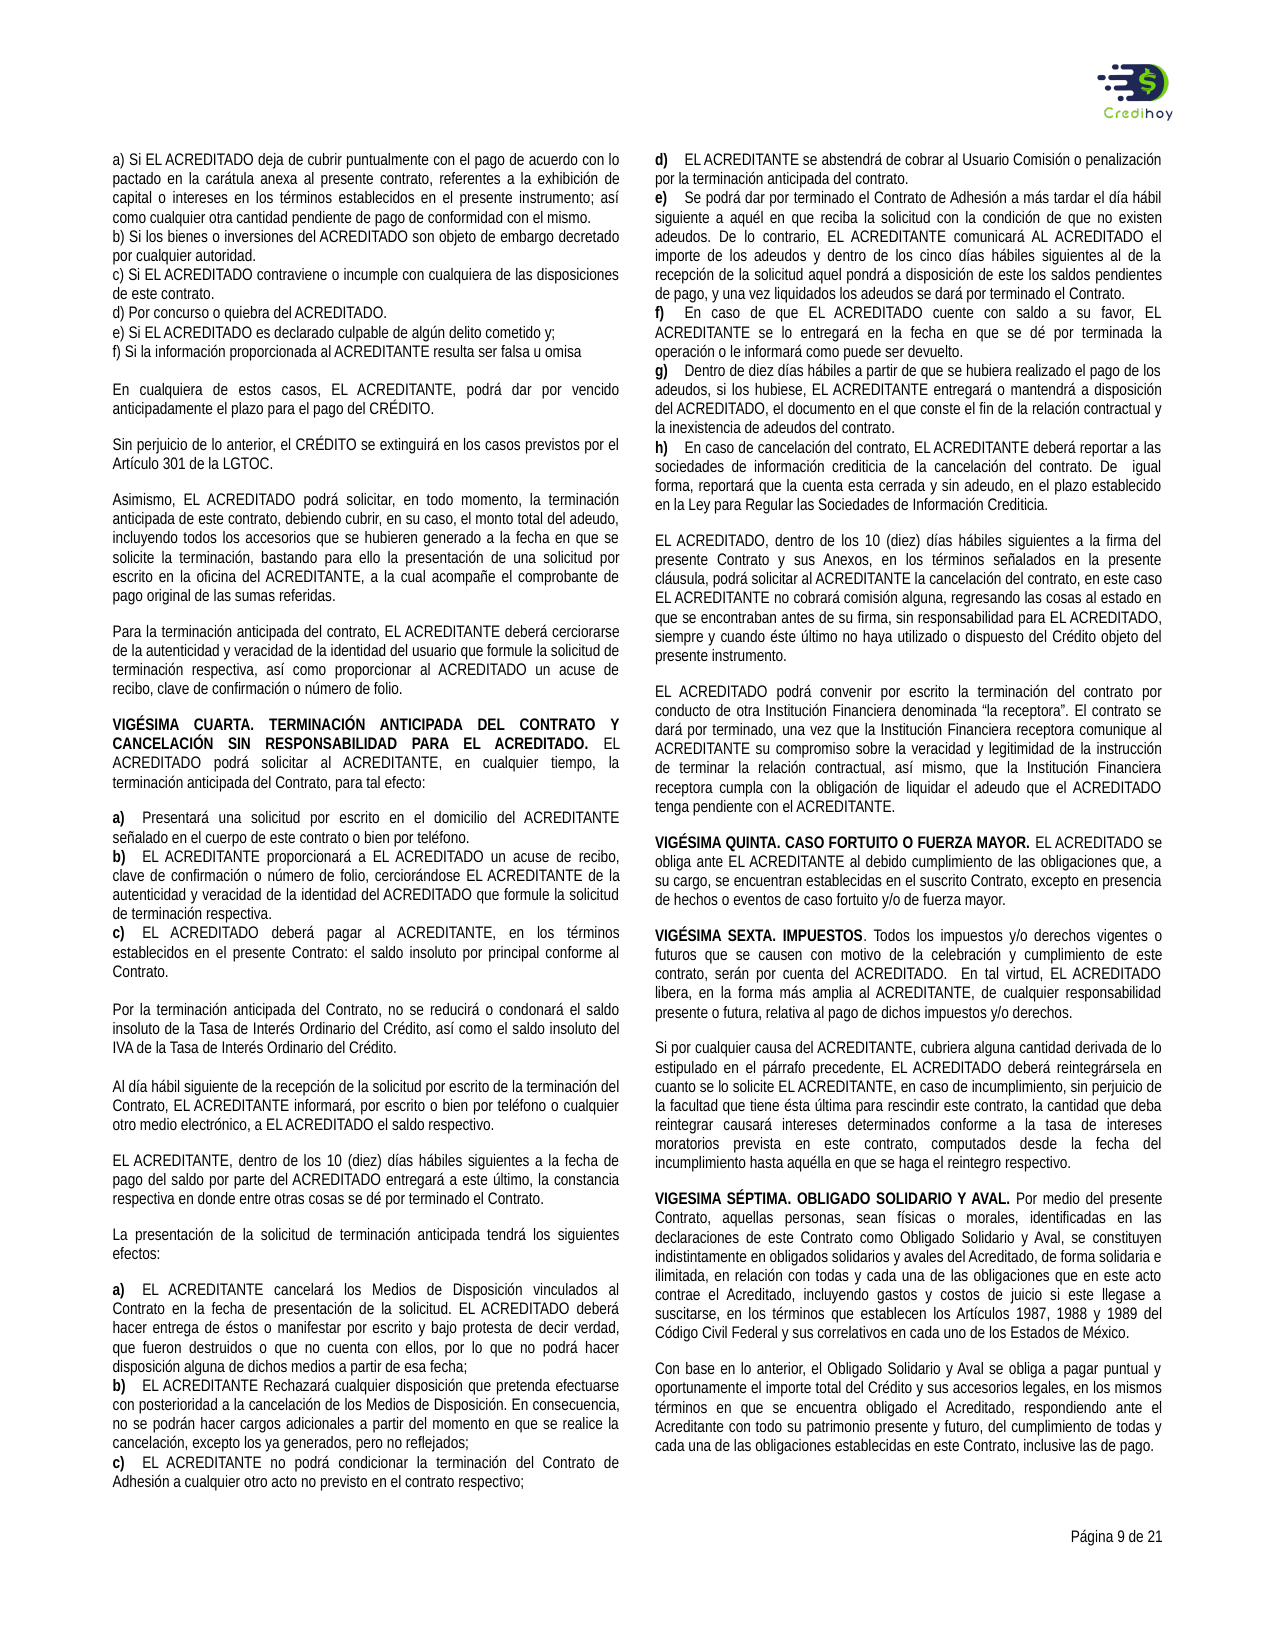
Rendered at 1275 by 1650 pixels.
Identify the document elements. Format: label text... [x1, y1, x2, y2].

text b) Si los bienes o inversiones del ACREDITADO son objeto de embargo decretado por cualquier autoridad. [112, 227, 620, 265]
text VIGÉSIMA SEXTA. IMPUESTOS. Todos los impuestos y/o derechos vigentes o futuros que se causen con motivo de la celebración y cumplimiento de este contrato, serán por cuenta del ACREDITADO. En tal virtud, EL ACREDITADO libera, en la forma más amplia al ACREDITANTE, de cualquier responsabilidad presente o futura, relativa al pago de dichos impuestos y/o derechos. [655, 926, 1162, 1022]
list EL ACREDITANTE Rechazará cualquier disposición que pretenda efectuarse con posterioridad a la cancelación de los Medios de Disposición. En consecuencia, no se podrán hacer cargos adicionales a partir del momento en que se realice la cancelación, excepto los ya generados, pero no reflejados; [112, 1376, 620, 1452]
text a) Si EL ACREDITADO deja de cubrir puntualmente con el pago de acuerdo con lo pactado en la carátula anexa al presente contrato, referentes a la exhibición de capital o intereses en los términos establecidos en el presente instrumento; así como cualquier otra cantidad pendiente de pago de conformidad con el mismo. [112, 150, 620, 227]
list EL ACREDITADO deberá pagar al ACREDITANTE, en los términos establecidos en el presente Contrato: el saldo insoluto por principal conforme al Contrato. [112, 923, 620, 981]
list EL ACREDITANTE se abstendrá de cobrar al Usuario Comisión o penalización por la terminación anticipada del contrato. [655, 150, 1162, 188]
list En caso de cancelación del contrato, EL ACREDITANTE deberá reportar a las sociedades de información crediticia de la cancelación del contrato. De igual forma, reportará que la cuenta esta cerrada y sin adeudo, en el plazo establecido en la Ley para Regular las Sociedades de Información Crediticia. [655, 437, 1162, 514]
text VIGÉSIMA QUINTA. CASO FORTUITO O FUERZA MAYOR. EL ACREDITADO se obliga ante EL ACREDITANTE al debido cumplimiento de las obligaciones que, a su cargo, se encuentran establecidas en el suscrito Contrato, excepto en presencia de hechos o eventos de caso fortuito y/o de fuerza mayor. [655, 832, 1162, 909]
list Dentro de diez días hábiles a partir de que se hubiera realizado el pago de los adeudos, si los hubiese, EL ACREDITANTE entregará o mantendrá a disposición del ACREDITADO, el documento en el que conste el fin de la relación contractual y la inexistencia de adeudos del contrato. [655, 361, 1162, 437]
text La presentación de la solicitud de terminación anticipada tendrá los siguientes efectos: [112, 1225, 620, 1263]
text EL ACREDITANTE, dentro de los 10 (diez) días hábiles siguientes a la fecha de pago del saldo por parte del ACREDITADO entregará a este último, la constancia respectiva en donde entre otras cosas se dé por terminado el Contrato. [112, 1151, 620, 1208]
text VIGESIMA SÉPTIMA. OBLIGADO SOLIDARIO Y AVAL. Por medio del presente Contrato, aquellas personas, sean físicas o morales, identificadas en las declaraciones de este Contrato como Obligado Solidario y Aval, se constituyen indistintamente en obligados solidarios y avales del Acreditado, de forma solidaria e ilimitada, en relación con todas y cada una de las obligaciones que en este acto contrae el Acreditado, incluyendo gastos y costos de juicio si este llegase a suscitarse, en los términos que establecen los Artículos 1987, 1988 y 1989 del Código Civil Federal y sus correlativos en cada uno de los Estados de México. [655, 1189, 1162, 1342]
text Asimismo, EL ACREDITADO podrá solicitar, en todo momento, la terminación anticipada de este contrato, debiendo cubrir, en su caso, el monto total del adeudo, incluyendo todos los accesorios que se hubieren generado a la fecha en que se solicite la terminación, bastando para ello la presentación de una solicitud por escrito en la oficina del ACREDITANTE, a la cual acompañe el comprobante de pago original de las sumas referidas. [112, 490, 620, 605]
list En caso de que EL ACREDITADO cuente con saldo a su favor, EL ACREDITANTE se lo entregará en la fecha en que se dé por terminada la operación o le informará como puede ser devuelto. [655, 303, 1162, 361]
text f) Si la información proporcionada al ACREDITANTE resulta ser falsa u omisa [112, 342, 620, 361]
text EL ACREDITADO podrá convenir por escrito la terminación del contrato por conducto de otra Institución Financiera denominada “la receptora”. El contrato se dará por terminado, una vez que la Institución Financiera receptora comunique al ACREDITANTE su compromiso sobre la veracidad y legitimidad de la instrucción de terminar la relación contractual, así mismo, que la Institución Financiera receptora cumpla con la obligación de liquidar el adeudo que el ACREDITADO tenga pendiente con el ACREDITANTE. [655, 682, 1162, 816]
text VIGÉSIMA CUARTA. TERMINACIÓN ANTICIPADA DEL CONTRATO Y CANCELACIÓN SIN RESPONSABILIDAD PARA EL ACREDITADO. EL ACREDITADO podrá solicitar al ACREDITANTE, en cualquier tiempo, la terminación anticipada del Contrato, para tal efecto: [112, 715, 620, 792]
text Si por cualquier causa del ACREDITANTE, cubriera alguna cantidad derivada de lo estipulado en el párrafo precedente, EL ACREDITADO deberá reintegrársela en cuanto se lo solicite EL ACREDITANTE, en caso de incumplimiento, sin perjuicio de la facultad que tiene ésta última para rescindir este contrato, la cantidad que deba reintegrar causará intereses determinados conforme a la tasa de intereses moratorios prevista en este contrato, computados desde la fecha del incumplimiento hasta aquélla en que se haga el reintegro respectivo. [655, 1038, 1162, 1172]
text d) Por concurso o quiebra del ACREDITADO. [112, 303, 620, 322]
text Sin perjuicio de lo anterior, el CRÉDITO se extinguirá en los casos previstos por el Artículo 301 de la LGTOC. [112, 435, 620, 473]
picture [1097, 64, 1173, 121]
text Con base en lo anterior, el Obligado Solidario y Aval se obliga a pagar puntual y oportunamente el importe total del Crédito y sus accesorios legales, en los mismos términos en que se encuentra obligado el Acreditado, respondiendo ante el Acreditante con todo su patrimonio presente y futuro, del cumplimiento de todas y cada una de las obligaciones establecidas en este Contrato, inclusive las de pago. [655, 1359, 1162, 1455]
text c) Si EL ACREDITADO contraviene o incumple con cualquiera de las disposiciones de este contrato. [112, 265, 620, 303]
list EL ACREDITANTE no podrá condicionar la terminación del Contrato de Adhesión a cualquier otro acto no previsto en el contrato respectivo; [112, 1452, 620, 1491]
list Se podrá dar por terminado el Contrato de Adhesión a más tardar el día hábil siguiente a aquél en que reciba la solicitud con la condición de que no existen adeudos. De lo contrario, EL ACREDITANTE comunicará AL ACREDITADO el importe de los adeudos y dentro de los cinco días hábiles siguientes al de la recepción de la solicitud aquel pondrá a disposición de este los saldos pendientes de pago, y una vez liquidados los adeudos se dará por terminado el Contrato. [655, 188, 1162, 303]
text En cualquiera de estos casos, EL ACREDITANTE, podrá dar por vencido anticipadamente el plazo para el pago del CRÉDITO. [112, 380, 620, 418]
list Presentará una solicitud por escrito en el domicilio del ACREDITANTE señalado en el cuerpo de este contrato o bien por teléfono. [112, 808, 620, 847]
text EL ACREDITADO, dentro de los 10 (diez) días hábiles siguientes a la firma del presente Contrato y sus Anexos, en los términos señalados en la presente cláusula, podrá solicitar al ACREDITANTE la cancelación del contrato, en este caso EL ACREDITANTE no cobrará comisión alguna, regresando las cosas al estado en que se encontraban antes de su firma, sin responsabilidad para EL ACREDITADO, siempre y cuando éste último no haya utilizado o dispuesto del Crédito objeto del presente instrumento. [655, 531, 1162, 665]
text Al día hábil siguiente de la recepción de la solicitud por escrito de la terminación del Contrato, EL ACREDITANTE informará, por escrito o bien por teléfono o cualquier otro medio electrónico, a EL ACREDITADO el saldo respectivo. [112, 1077, 620, 1134]
text Para la terminación anticipada del contrato, EL ACREDITANTE deberá cerciorarse de la autenticidad y veracidad de la identidad del usuario que formule la solicitud de terminación respectiva, así como proporcionar al ACREDITADO un acuse de recibo, clave de confirmación o número de folio. [112, 622, 620, 698]
list EL ACREDITANTE cancelará los Medios de Disposición vinculados al Contrato en la fecha de presentación de la solicitud. EL ACREDITADO deberá hacer entrega de éstos o manifestar por escrito y bajo protesta de decir verdad, que fueron destruidos o que no cuenta con ellos, por lo que no podrá hacer disposición alguna de dichos medios a partir de esa fecha; [112, 1280, 620, 1376]
list EL ACREDITANTE proporcionará a EL ACREDITADO un acuse de recibo, clave de confirmación o número de folio, cerciorándose EL ACREDITANTE de la autenticidad y veracidad de la identidad del ACREDITADO que formule la solicitud de terminación respectiva. [112, 847, 620, 923]
text Por la terminación anticipada del Contrato, no se reducirá o condonará el saldo insoluto de la Tasa de Interés Ordinario del Crédito, así como el saldo insoluto del IVA de la Tasa de Interés Ordinario del Crédito. [112, 1000, 620, 1057]
text e) Si EL ACREDITADO es declarado culpable de algún delito cometido y; [112, 322, 620, 342]
